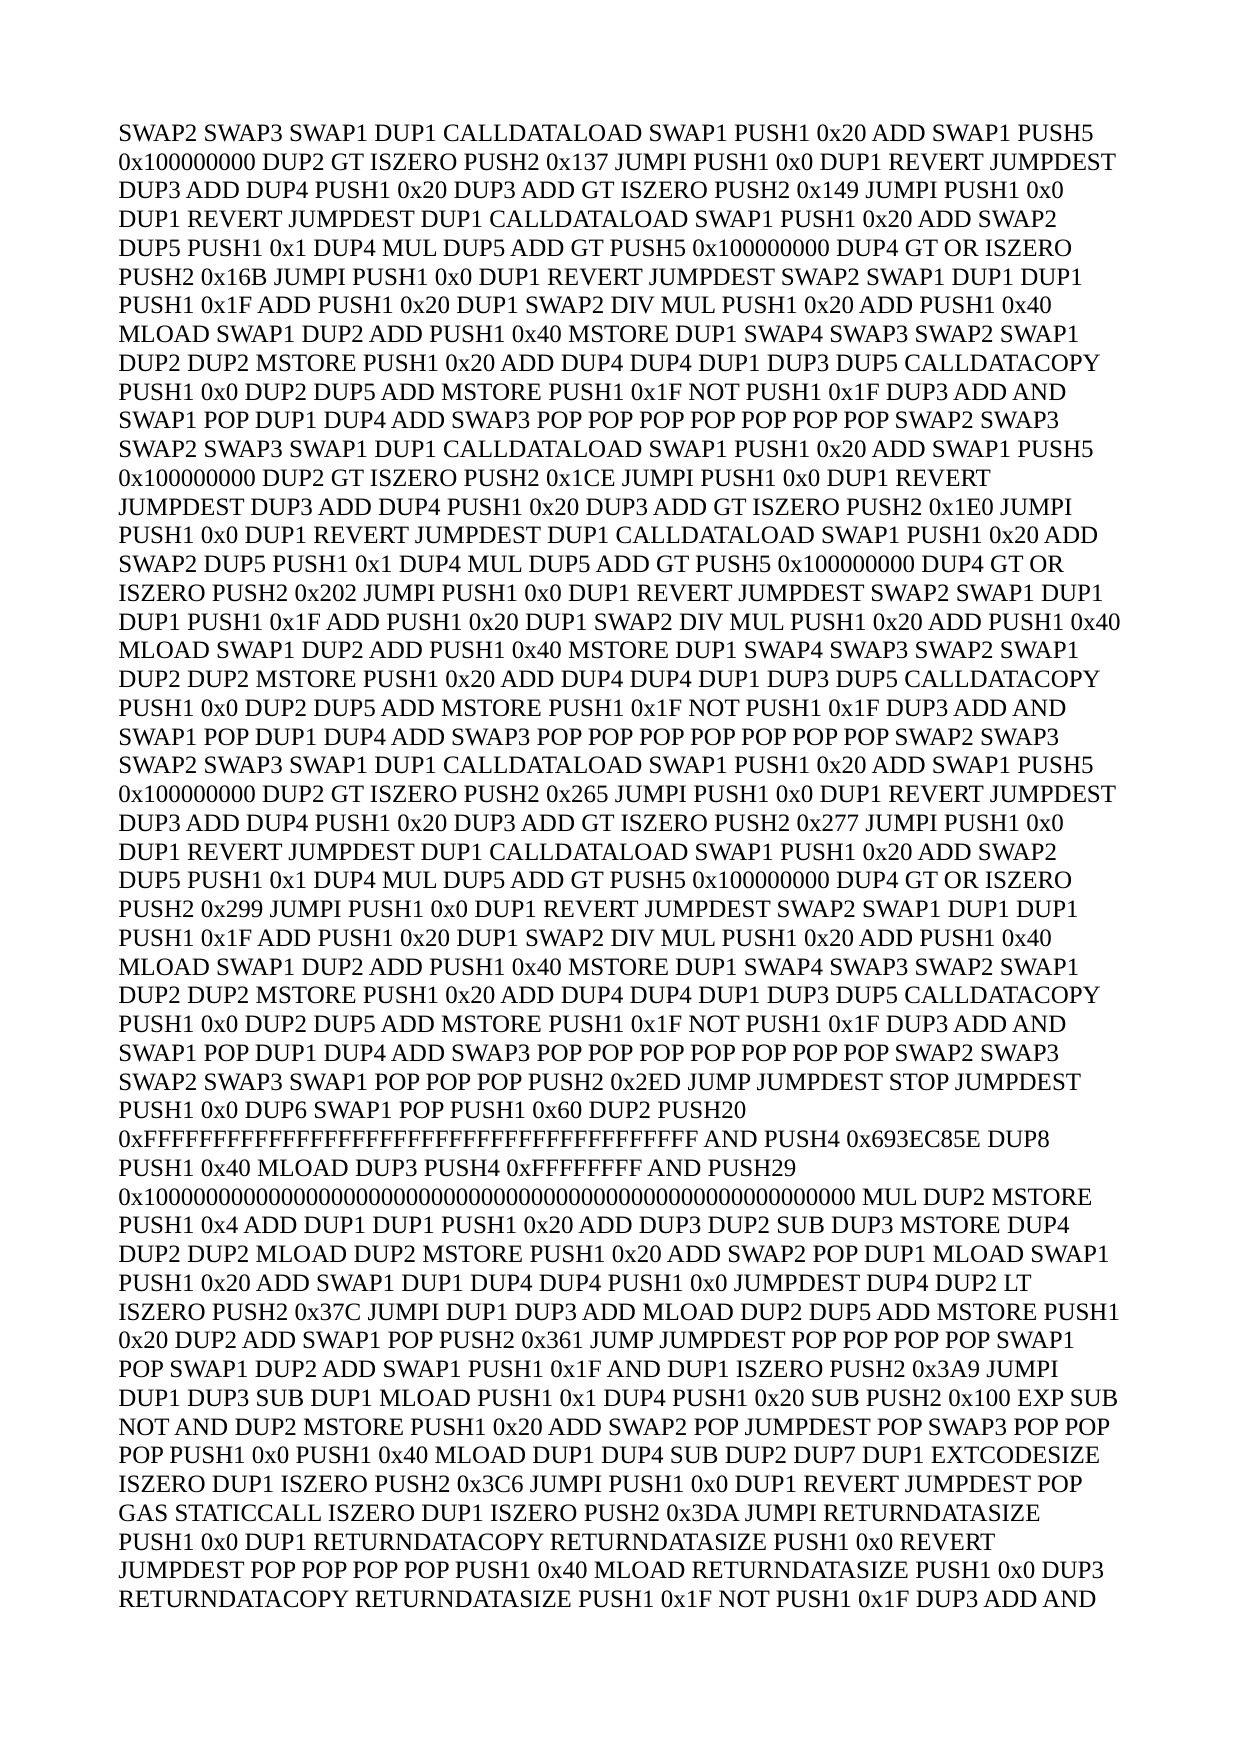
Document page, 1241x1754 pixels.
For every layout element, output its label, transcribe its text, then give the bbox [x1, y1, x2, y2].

text SWAP2 SWAP3 SWAP1 DUP1 CALLDATALOAD SWAP1 PUSH1 0x20 ADD SWAP1 PUSH5 0x100000000 DUP2 GT ISZERO PUSH2 0x137 JUMPI PUSH1 0x0 DUP1 REVERT JUMPDEST DUP3 ADD DUP4 PUSH1 0x20 DUP3 ADD GT ISZERO PUSH2 0x149 JUMPI PUSH1 0x0 DUP1 REVERT JUMPDEST DUP1 CALLDATALOAD SWAP1 PUSH1 0x20 ADD SWAP2 DUP5 PUSH1 0x1 DUP4 MUL DUP5 ADD GT PUSH5 0x100000000 DUP4 GT OR ISZERO PUSH2 0x16B JUMPI PUSH1 0x0 DUP1 REVERT JUMPDEST SWAP2 SWAP1 DUP1 DUP1 PUSH1 0x1F ADD PUSH1 0x20 DUP1 SWAP2 DIV MUL PUSH1 0x20 ADD PUSH1 0x40 MLOAD SWAP1 DUP2 ADD PUSH1 0x40 MSTORE DUP1 SWAP4 SWAP3 SWAP2 SWAP1 DUP2 DUP2 MSTORE PUSH1 0x20 ADD DUP4 DUP4 DUP1 DUP3 DUP5 CALLDATACOPY PUSH1 0x0 DUP2 DUP5 ADD MSTORE PUSH1 0x1F NOT PUSH1 0x1F DUP3 ADD AND SWAP1 POP DUP1 DUP4 ADD SWAP3 POP POP POP POP POP POP POP SWAP2 SWAP3 SWAP2 SWAP3 SWAP1 DUP1 CALLDATALOAD SWAP1 PUSH1 0x20 ADD SWAP1 PUSH5 0x100000000 DUP2 GT ISZERO PUSH2 0x1CE JUMPI PUSH1 0x0 DUP1 REVERT JUMPDEST DUP3 ADD DUP4 PUSH1 0x20 DUP3 ADD GT ISZERO PUSH2 0x1E0 JUMPI PUSH1 0x0 DUP1 REVERT JUMPDEST DUP1 CALLDATALOAD SWAP1 PUSH1 0x20 ADD SWAP2 DUP5 PUSH1 0x1 DUP4 MUL DUP5 ADD GT PUSH5 0x100000000 DUP4 GT OR ISZERO PUSH2 0x202 JUMPI PUSH1 0x0 DUP1 REVERT JUMPDEST SWAP2 SWAP1 DUP1 DUP1 PUSH1 0x1F ADD PUSH1 0x20 DUP1 SWAP2 DIV MUL PUSH1 0x20 ADD PUSH1 0x40 MLOAD SWAP1 DUP2 ADD PUSH1 0x40 MSTORE DUP1 SWAP4 SWAP3 SWAP2 SWAP1 DUP2 DUP2 MSTORE PUSH1 0x20 ADD DUP4 DUP4 DUP1 DUP3 DUP5 CALLDATACOPY PUSH1 0x0 DUP2 DUP5 ADD MSTORE PUSH1 0x1F NOT PUSH1 0x1F DUP3 ADD AND SWAP1 POP DUP1 DUP4 ADD SWAP3 POP POP POP POP POP POP POP SWAP2 SWAP3 SWAP2 SWAP3 SWAP1 DUP1 CALLDATALOAD SWAP1 PUSH1 0x20 ADD SWAP1 PUSH5 0x100000000 DUP2 GT ISZERO PUSH2 0x265 JUMPI PUSH1 0x0 DUP1 REVERT JUMPDEST DUP3 ADD DUP4 PUSH1 0x20 DUP3 ADD GT ISZERO PUSH2 0x277 JUMPI PUSH1 0x0 DUP1 REVERT JUMPDEST DUP1 CALLDATALOAD SWAP1 PUSH1 0x20 ADD SWAP2 DUP5 PUSH1 0x1 DUP4 MUL DUP5 ADD GT PUSH5 0x100000000 DUP4 GT OR ISZERO PUSH2 0x299 JUMPI PUSH1 0x0 DUP1 REVERT JUMPDEST SWAP2 SWAP1 DUP1 DUP1 PUSH1 0x1F ADD PUSH1 0x20 DUP1 SWAP2 DIV MUL PUSH1 0x20 ADD PUSH1 0x40 MLOAD SWAP1 DUP2 ADD PUSH1 0x40 MSTORE DUP1 SWAP4 SWAP3 SWAP2 SWAP1 DUP2 DUP2 MSTORE PUSH1 0x20 ADD DUP4 DUP4 DUP1 DUP3 DUP5 CALLDATACOPY PUSH1 0x0 DUP2 DUP5 ADD MSTORE PUSH1 0x1F NOT PUSH1 0x1F DUP3 ADD AND SWAP1 POP DUP1 DUP4 ADD SWAP3 POP POP POP POP POP POP POP SWAP2 SWAP3 SWAP2 SWAP3 SWAP1 POP POP POP PUSH2 0x2ED JUMP JUMPDEST STOP JUMPDEST PUSH1 0x0 DUP6 SWAP1 POP PUSH1 0x60 DUP2 PUSH20 0xFFFFFFFFFFFFFFFFFFFFFFFFFFFFFFFFFFFFFFFF AND PUSH4 0x693EC85E DUP8 PUSH1 0x40 MLOAD DUP3 PUSH4 0xFFFFFFFF AND PUSH29 0x100000000000000000000000000000000000000000000000000000000 MUL DUP2 MSTORE PUSH1 0x4 ADD DUP1 DUP1 PUSH1 0x20 ADD DUP3 DUP2 SUB DUP3 MSTORE DUP4 DUP2 DUP2 MLOAD DUP2 MSTORE PUSH1 0x20 ADD SWAP2 POP DUP1 MLOAD SWAP1 PUSH1 0x20 ADD SWAP1 DUP1 DUP4 DUP4 PUSH1 0x0 JUMPDEST DUP4 DUP2 LT ISZERO PUSH2 0x37C JUMPI DUP1 DUP3 ADD MLOAD DUP2 DUP5 ADD MSTORE PUSH1 0x20 DUP2 ADD SWAP1 POP PUSH2 0x361 JUMP JUMPDEST POP POP POP POP SWAP1 POP SWAP1 DUP2 ADD SWAP1 PUSH1 0x1F AND DUP1 ISZERO PUSH2 0x3A9 JUMPI DUP1 DUP3 SUB DUP1 MLOAD PUSH1 0x1 DUP4 PUSH1 0x20 SUB PUSH2 0x100 EXP SUB NOT AND DUP2 MSTORE PUSH1 0x20 ADD SWAP2 POP JUMPDEST POP SWAP3 POP POP POP PUSH1 0x0 PUSH1 0x40 MLOAD DUP1 DUP4 SUB DUP2 DUP7 DUP1 EXTCODESIZE ISZERO DUP1 ISZERO PUSH2 0x3C6 JUMPI PUSH1 0x0 DUP1 REVERT JUMPDEST POP GAS STATICCALL ISZERO DUP1 ISZERO PUSH2 0x3DA JUMPI RETURNDATASIZE PUSH1 0x0 DUP1 RETURNDATACOPY RETURNDATASIZE PUSH1 0x0 REVERT JUMPDEST POP POP POP POP PUSH1 0x40 MLOAD RETURNDATASIZE PUSH1 0x0 DUP3 RETURNDATACOPY RETURNDATASIZE PUSH1 0x1F NOT PUSH1 0x1F DUP3 ADD AND [118, 118, 1122, 1613]
